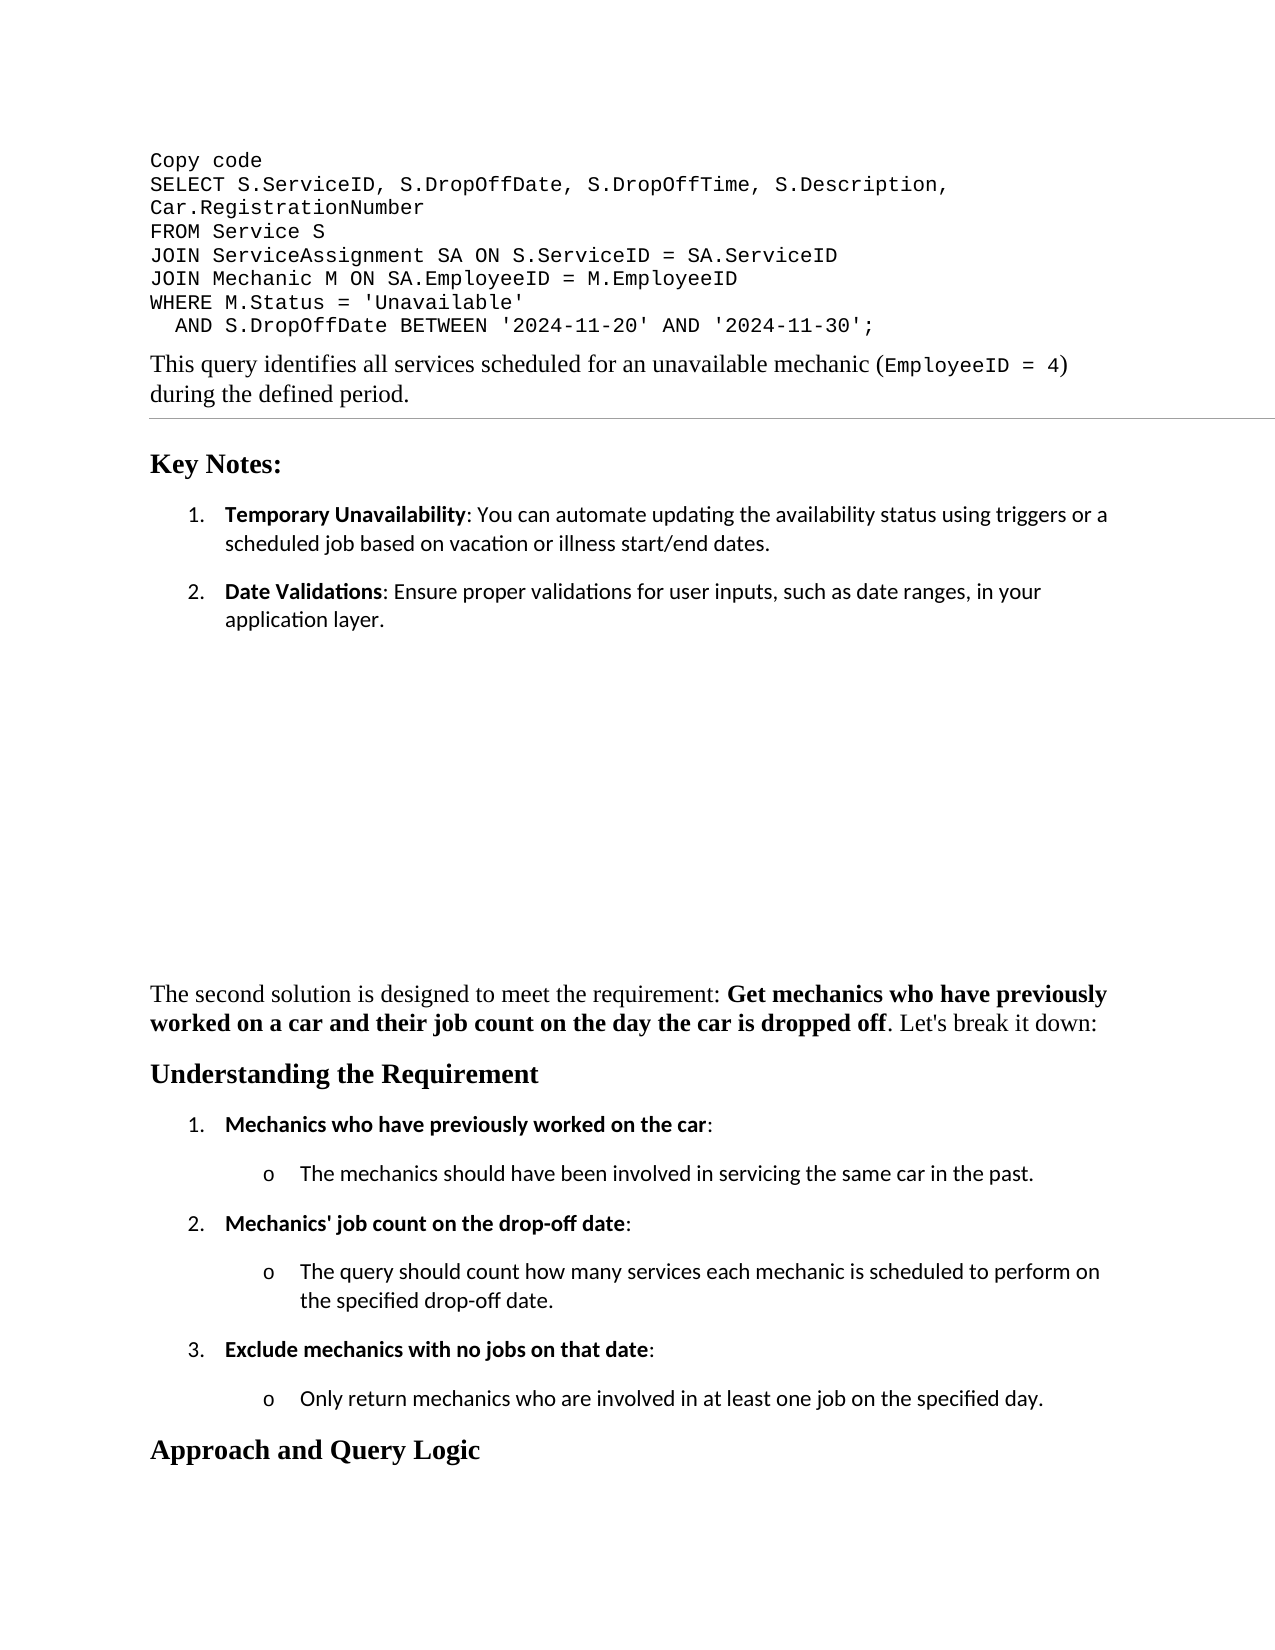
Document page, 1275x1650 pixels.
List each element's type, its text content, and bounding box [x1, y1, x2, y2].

list Mechanics' job count on the drop-off date: [187, 1209, 1125, 1237]
text The second solution is designed to meet the requirement: Get mechanics who have previously worked on a car and their job count on the day the car is dropped off. Let's break it down: [150, 979, 1125, 1036]
text JOIN Mechanic M ON SA.EmployeeID = M.EmployeeID [150, 268, 1125, 292]
text WHERE M.Status = 'Unavailable' [150, 292, 1125, 316]
subtitle Approach and Query Logic [150, 1433, 1125, 1466]
subtitle Understanding the Requirement [150, 1057, 1125, 1089]
text JOIN ServiceAssignment SA ON S.ServiceID = SA.ServiceID [150, 244, 1125, 268]
text SELECT S.ServiceID, S.DropOffDate, S.DropOffTime, S.Description, Car.RegistrationNumber [150, 174, 1125, 221]
list Date Validations: Ensure proper validations for user inputs, such as date ranges, in your application layer. [187, 577, 1125, 633]
list Temporary Unavailability: You can automate updating the availability status using triggers or a scheduled job based on vacation or illness start/end dates. [187, 501, 1125, 557]
list Only return mechanics who are involved in at least one job on the specified day. [262, 1384, 1125, 1412]
text FROM Service S [150, 221, 1125, 244]
subtitle Key Notes: [150, 447, 1125, 480]
text Copy code [150, 150, 1125, 174]
text AND S.DropOffDate BETWEEN '2024-11-20' AND '2024-11-30'; [150, 316, 1125, 339]
list Mechanics who have previously worked on the car: [187, 1110, 1125, 1138]
list Exclude mechanics with no jobs on that date: [187, 1335, 1125, 1363]
text This query identifies all services scheduled for an unavailable mechanic (EmployeeID = 4) during the defined period. [150, 349, 1125, 408]
list The mechanics should have been involved in servicing the same car in the past. [262, 1159, 1125, 1188]
list The query should count how many services each mechanic is scheduled to perform on the specified drop-off date. [262, 1257, 1125, 1314]
